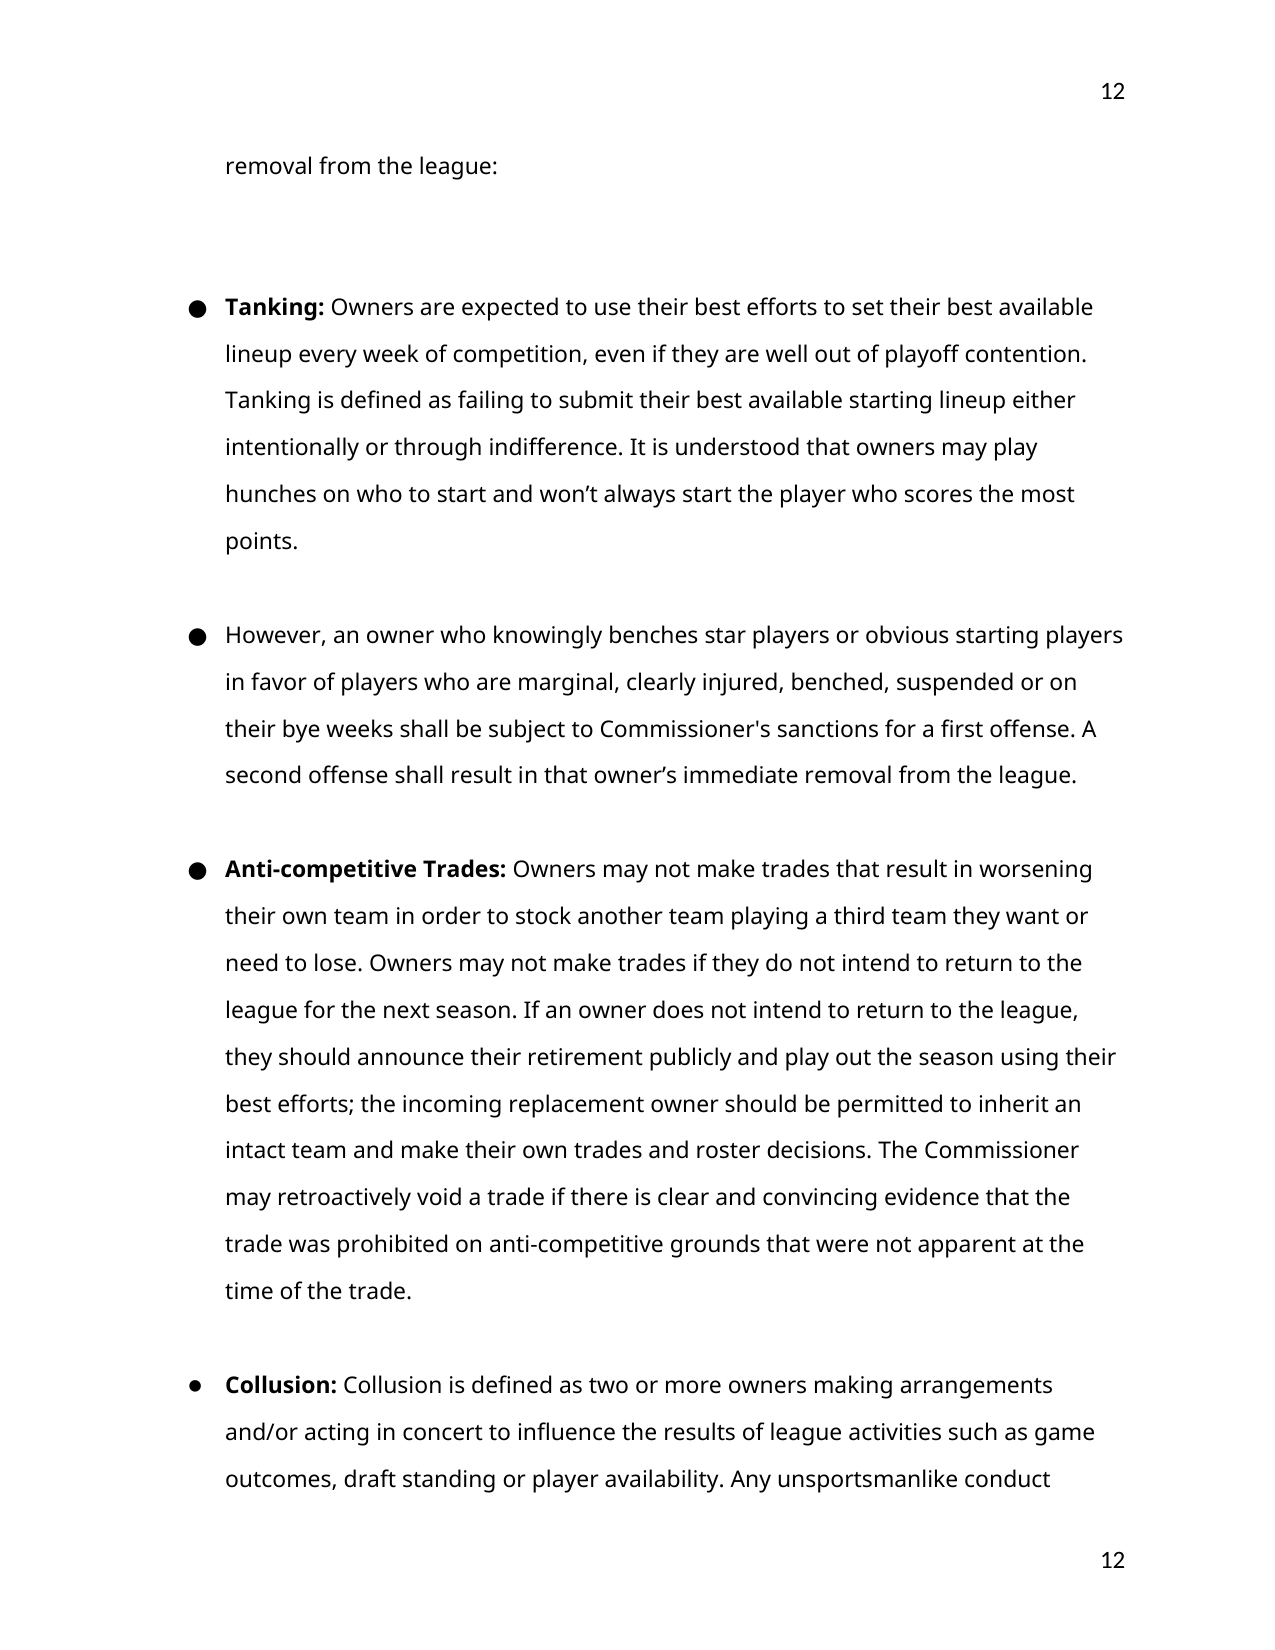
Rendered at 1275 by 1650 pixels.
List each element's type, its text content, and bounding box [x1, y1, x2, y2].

list Tanking: Owners are expected to use their best efforts to set their best available lineup every week of competition, even if they are well out of playoff contention. Tanking is defined as failing to submit their best available starting lineup either intentionally or through indifference. It is understood that owners may play hunches on who to start and won’t always start the player who scores the most points. [187, 291, 1125, 556]
list Collusion: Collusion is defined as two or more owners making arrangements and/or acting in concert to influence the results of league activities such as game outcomes, draft standing or player availability. Any unsportsmanlike conduct [187, 1369, 1125, 1494]
list Anti-competitive Trades: Owners may not make trades that result in worsening their own team in order to stock another team playing a third team they want or need to lose. Owners may not make trades if they do not intend to return to the league for the next season. If an owner does not intend to return to the league, they should announce their retirement publicly and play out the season using their best efforts; the incoming replacement owner should be permitted to inherit an intact team and make their own trades and roster decisions. The Commissioner may retroactively void a trade if there is clear and convincing evidence that the trade was prohibited on anti-competitive grounds that were not apparent at the time of the trade. [187, 853, 1125, 1306]
list However, an owner who knowingly benches star players or obvious starting players in favor of players who are marginal, clearly injured, benched, suspended or on their bye weeks shall be subject to Commissioner's sanctions for a first offense. A second offense shall result in that owner’s immediate removal from the league. [187, 619, 1125, 791]
list removal from the league: [187, 150, 1125, 181]
